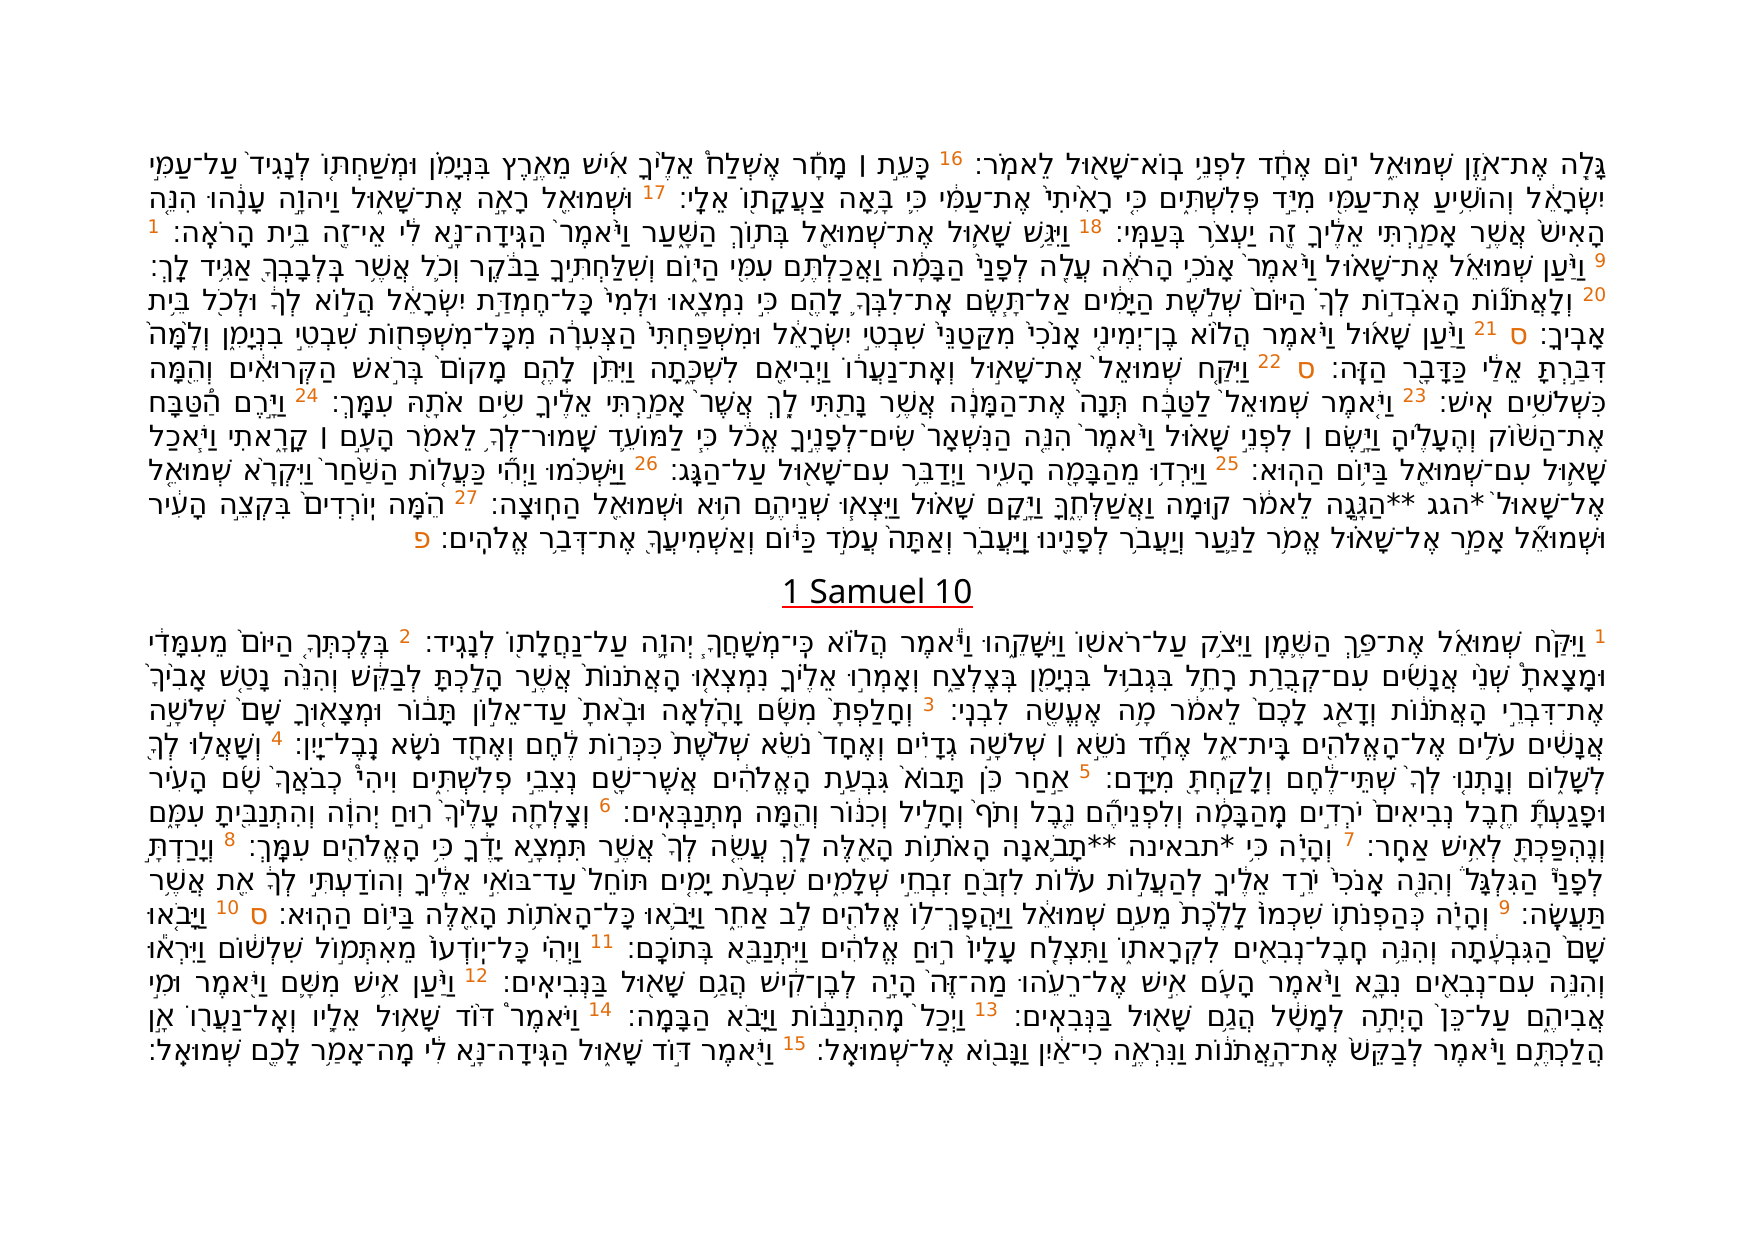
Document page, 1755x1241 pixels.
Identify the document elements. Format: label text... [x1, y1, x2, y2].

text 1 וַיִּקַּ֨ח שְׁמוּאֵ֜ל אֶת־פַּ֥ךְ הַשֶּׁ֛מֶן וַיִּצֹ֥ק עַל־רֹאשׁ֖וֹ וַיִּשָּׁקֵ֑הוּ וַיֹּ֕אמֶר הֲל֗וֹא כִּֽי־מְשָׁחֲךָ֧ יְהוָ֛ה עַל־נַחֲלָת֖וֹ לְנָגִֽיד׃ 2 בְּלֶכְתְּךָ֤ הַיּוֹם֙ מֵעִמָּדִ֔י וּמָצָאתָ֩ שְׁנֵ֨י אֲנָשִׁ֜ים עִם־קְבֻרַ֥ת רָחֵ֛ל בִּגְב֥וּל בִּנְיָמִ֖ן בְּצֶלְצַ֑ח וְאָמְר֣וּ אֵלֶ֗יךָ נִמְצְא֤וּ הָאֲתֹנוֹת֙ אֲשֶׁ֣ר הָלַ֣כְתָּ לְבַקֵּ֔שׁ וְהִנֵּ֨ה נָטַ֤שׁ אָבִ֙יךָ֙ אֶת־דִּבְרֵ֣י הָאֲתֹנ֔וֹת וְדָאַ֤ג לָכֶם֙ לֵאמֹ֔ר מָ֥ה אֶעֱשֶׂ֖ה לִבְנִֽי׃ ‬‬‬3 וְחָלַפְתָּ֨ מִשָּׁ֜ם וָהָ֗לְאָה וּבָ֙אתָ֙ עַד־אֵל֣וֹן תָּב֔וֹר וּמְצָא֤וּךָ שָּׁם֙ שְׁלֹשָׁ֣ה אֲנָשִׁ֔ים עֹלִ֥ים אֶל־הָאֱלֹהִ֖ים בֵּֽית־אֵ֑ל אֶחָ֞ד נֹשֵׂ֣א ׀ שְׁלֹשָׁ֣ה גְדָיִ֗ים וְאֶחָד֙ נֹשֵׂ֗א שְׁלֹ֙שֶׁת֙ כִּכְּר֣וֹת לֶ֔חֶם וְאֶחָ֖ד נֹשֵֽׂא נֵֽבֶל־יָֽיִן׃ ‬‬‬‬‬4 וְשָׁאֲל֥וּ לְךָ֖ לְשָׁל֑וֹם וְנָתְנ֤וּ לְךָ֙ שְׁתֵּי־לֶ֔חֶם וְלָקַחְתָּ֖ מִיָּדָֽם׃ ‬‬‬5 אַ֣חַר כֵּ֗ן תָּבוֹא֙ גִּבְעַ֣ת הָאֱלֹהִ֔ים אֲשֶׁר־שָׁ֖ם נְצִבֵ֣י פְלִשְׁתִּ֑ים וִיהִי֩ כְבֹאֲךָ֨ שָׁ֜ם הָעִ֗יר וּפָגַעְתָּ֞ חֶ֤בֶל נְבִיאִים֙ יֹרְדִ֣ים מֵֽהַבָּמָ֔ה וְלִפְנֵיהֶ֞ם נֵ֤בֶל וְתֹף֙ וְחָלִ֣יל וְכִנּ֔וֹר וְהֵ֖מָּה מִֽתְנַבְּאִֽים׃ ‬‬‬6 וְצָלְחָ֤ה עָלֶ֙יךָ֙ ר֣וּחַ יְהוָ֔ה וְהִתְנַבִּ֖יתָ עִמָּ֑ם וְנֶהְפַּכְתָּ֖ לְאִ֥ישׁ אַחֵֽר׃ ‬‬‬7 וְהָיָ֗ה כִּ֥י *תבאינה **תָבֹ֛אנָה הָאֹת֥וֹת הָאֵ֖לֶּה לָ֑ךְ עֲשֵׂ֤ה לְךָ֙ אֲשֶׁ֣ר תִּמְצָ֣א יָדֶ֔ךָ כִּ֥י הָאֱלֹהִ֖ים עִמָּֽךְ׃ ‬‬‬8 וְיָרַדְתָּ֣ לְפָנַי֮ הַגִּלְגָּל֒ וְהִנֵּ֤ה אָֽנֹכִי֙ יֹרֵ֣ד אֵלֶ֔יךָ לְהַעֲל֣וֹת עֹל֔וֹת לִזְבֹּ֖חַ זִבְחֵ֣י שְׁלָמִ֑ים שִׁבְעַ֨ת יָמִ֤ים תּוֹחֵל֙ עַד־בּוֹאִ֣י אֵלֶ֔יךָ וְהוֹדַעְתִּ֣י לְךָ֔ אֵ֖ת אֲשֶׁ֥ר תַּעֲשֶֽׂה׃ ‬‬‬9 וְהָיָ֗ה כְּהַפְנֹת֤וֹ שִׁכְמוֹ֙ לָלֶ֙כֶת֙ מֵעִ֣ם שְׁמוּאֵ֔ל וַיַּהֲפָךְ־ל֥וֹ אֱלֹהִ֖ים לֵ֣ב אַחֵ֑ר וַיָּבֹ֛אוּ כָּל־הָאֹת֥וֹת הָאֵ֖לֶּה בַּיּ֥וֹם הַהֽוּא׃ ס ‬‬‬10 וַיָּבֹ֤אוּ שָׁם֙ הַגִּבְעָ֔תָה וְהִנֵּ֥ה חֶֽבֶל־נְבִאִ֖ים לִקְרָאת֑וֹ וַתִּצְלַ֤ח עָלָיו֙ ר֣וּחַ אֱלֹהִ֔ים וַיִּתְנַבֵּ֖א בְּתוֹכָֽם׃ ‬‬‬11 וַיְהִ֗י כָּל־יֽוֹדְעוֹ֙ מֵאִתְּמ֣וֹל שִׁלְשׁ֔וֹם וַיִּרְא֕וּ וְהִנֵּ֥ה עִם־נְבִאִ֖ים נִבָּ֑א וַיֹּ֨אמֶר הָעָ֜ם אִ֣ישׁ אֶל־רֵעֵ֗הוּ מַה־זֶּה֙ הָיָ֣ה לְבֶן־קִ֔ישׁ הֲגַ֥ם שָׁא֖וּל בַּנְּבִיאִֽים׃ ‬‬‬12 וַיַּ֨עַן אִ֥ישׁ מִשָּׁ֛ם וַיֹּ֖אמֶר וּמִ֣י אֲבִיהֶ֑ם עַל־כֵּן֙ הָיְתָ֣ה לְמָשָׁ֔ל הֲגַ֥ם שָׁא֖וּל בַּנְּבִאִֽים׃ ‬‬‬13 וַיְכַל֙ מֵֽהִתְנַבּ֔וֹת וַיָּבֹ֖א הַבָּמָֽה׃ ‬‬‬14 וַיֹּאמֶר֩ דּ֨וֹד שָׁא֥וּל אֵלָ֛יו וְאֶֽל־נַעֲר֖וֹ אָ֣ן הֲלַכְתֶּ֑ם וַיֹּ֗אמֶר לְבַקֵּשׁ֙ אֶת־הָ֣אֲתֹנ֔וֹת וַנִּרְאֶ֣ה כִי־אַ֔יִן וַנָּב֖וֹא אֶל־שְׁמוּאֵֽל׃ ‬‬‬15 וַיֹּ֖אמֶר דּ֣וֹד שָׁא֑וּל הַגִּֽידָה־נָּ֣א לִ֔י מָֽה־אָמַ֥ר לָכֶ֖ם שְׁמוּאֵֽל׃ ‬‬‬16 וַיֹּ֤אמֶר שָׁאוּל֙ אֶל־דּוֹד֔וֹ הַגֵּ֤ד הִגִּיד֙ לָ֔נוּ כִּ֥י נִמְצְא֖וּ הָאֲתֹנ֑וֹת וְאֶת־דְּבַ֤ר הַמְּלוּכָה֙ לֹֽא־הִגִּ֣יד ל֔וֹ אֲשֶׁ֖ר אָמַ֥ר שְׁמוּאֵֽל׃ פ ‬‬‬17 וַיַּצְעֵ֤ק שְׁמוּאֵל֙ אֶת־הָעָ֔ם אֶל־יְהוָ֖ה הַמִּצְפָּֽה׃ ‬‬‬18 וַיֹּ֣אמֶר ׀ אֶל־בְּנֵ֣י יִשְׂרָאֵ֗ל פ ‬‬‬‬‬‬‬‬‬‬‬‬‬‬‬‬‬ [148, 626, 1606, 1067]
text 1 וֽ͏ַיְהִי־אִ֣ישׁ *מבן־ימין **מִבִּניָמִ֗ין וּ֠שְׁמוֹ קִ֣ישׁ בֶּן־אֲבִיאֵ֞ל בֶּן־צְר֧וֹר בֶּן־בְּכוֹרַ֛ת בֶּן־אֲפִ֖יחַ בֶּן־אִ֣ישׁ יְמִינִ֑י גִּבּ֖וֹר חָֽיִל׃ 2 וְלוֹ־הָיָ֨ה בֵ֜ן וּשְׁמ֤וֹ שָׁאוּל֙ בָּח֣וּר וָט֔וֹב וְאֵ֥ין אִ֛ישׁ מִבְּנֵ֥י יִשְׂרָאֵ֖ל ט֣וֹב מִמֶּ֑נּוּ מִשִּׁכְמ֣וֹ וָמַ֔עְלָה גָּבֹ֖הַּ מִכָּל־הָעָֽם׃ ‬‬‬3 וַתֹּאבַ֙דְנָה֙ הָאֲתֹנ֔וֹת לְקִ֖ישׁ אֲבִ֣י שָׁא֑וּל וַיֹּ֨אמֶר קִ֜ישׁ אֶל־שָׁא֣וּל בְּנ֗וֹ קַח־נָ֤א אִתְּךָ֙ אֶת־אַחַ֣ד מֵֽהַנְּעָרִ֔ים וְק֣וּם לֵ֔ךְ בַּקֵּ֖שׁ אֶת־הָאֲתֹנֹֽת׃ ‬‬‬4 וַיַּעֲבֹ֧ר בְּהַר־אֶפְרַ֛יִם וַיַּעֲבֹ֥ר בְּאֶֽרֶץ־שָׁלִ֖שָׁה וְלֹ֣א מָצָ֑אוּ וַיַּעַבְר֤וּ בְאֶֽרֶץ־שַׁעֲלִים֙ וָאַ֔יִן וַיַּעֲבֹ֥ר בְּאֶֽרֶץ־יְמִינִ֖י וְלֹ֥א מָצָֽאוּ׃ ‬‬‬5 הֵ֗מָּה בָּ֚אוּ בְּאֶ֣רֶץ צ֔וּף וְשָׁא֥וּל אָמַ֛ר לְנַעֲר֥וֹ אֲשֶׁר־עִמּ֖וֹ לְכָ֣ה וְנָשׁ֑וּבָה פֶּן־יֶחְדַּ֥ל אָבִ֛י מִן־הָאֲתֹנ֖וֹת וְדָ֥אַג לָֽנוּ׃ ‬‬‬6 וַיֹּ֣אמֶר ל֗וֹ הִנֵּה־נָ֤א אִישׁ־אֱלֹהִים֙ בָּעִ֣יר הַזֹּ֔את וְהָאִ֣ישׁ נִכְבָּ֔ד כֹּ֥ל אֲשֶׁר־יְדַבֵּ֖ר בּ֣וֹא יָב֑וֹא עַתָּה֙ נֵ֣לֲכָה שָּׁ֔ם אוּלַי֙ יַגִּ֣יד לָ֔נוּ אֶת־דַּרְכֵּ֖נוּ אֲשֶׁר־הָלַ֥כְנוּ עָלֶֽיהָ׃ ‬‬‬7 וַיֹּ֨אמֶר שָׁא֜וּל לְנַעֲר֗וֹ וְהִנֵּ֣ה נֵלֵךְ֮ וּמַה־נָּבִ֣יא לָאִישׁ֒ כִּ֤י הַלֶּ֙חֶם֙ אָזַ֣ל מִכֵּלֵ֔ינוּ וּתְשׁוּרָ֥ה אֵין־לְהָבִ֖יא לְאִ֣ישׁ הָאֱלֹהִ֑ים מָ֖ה אִתָּֽנוּ׃ ‬‬‬8 וַיֹּ֤סֶף הַנַּ֙עַר֙ לַעֲנ֣וֹת אֶת־שָׁא֔וּל וַיֹּ֕אמֶר הִנֵּה֙ נִמְצָ֣א בְיָדִ֔י רֶ֖בַע שֶׁ֣קֶל כָּ֑סֶף וְנָֽתַתִּי֙ לְאִ֣ישׁ הָאֱלֹהִ֔ים וְהִגִּ֥יד לָ֖נוּ אֶת־דַּרְכֵּֽנוּ׃ ‬‬‬9 לְפָנִ֣ים ׀ בְּיִשְׂרָאֵ֗ל כֹּֽה־אָמַ֤ר הָאִישׁ֙ בְּלֶכְתּוֹ֙ לִדְר֣וֹשׁ אֱלֹהִ֔ים לְכ֥וּ וְנֵלְכָ֖ה עַד־הָרֹאֶ֑ה כִּ֤י לַנָּבִיא֙ הַיּ֔וֹם יִקָּרֵ֥א לְפָנִ֖ים הָרֹאֶֽה׃ ‬‬‬10 וַיֹּ֨אמֶר שָׁא֧וּל לְנַעֲר֛וֹ ט֥וֹב דְּבָרְךָ֖ לְכָ֣ה ׀ נֵלֵ֑כָה וַיֵּֽלְכוּ֙ אֶל־הָעִ֔יר אֲשֶׁר־שָׁ֖ם אִ֥ישׁ הָאֱלֹהִֽים׃ ‬‬‬11 הֵ֗מָּה עֹלִים֙ בְּמַעֲלֵ֣ה הָעִ֔יר וְהֵ֙מָּה֙ מָצְא֣וּ נְעָר֔וֹת יֹצְא֖וֹת לִשְׁאֹ֣ב מָ֑יִם וַיֹּאמְר֣וּ לָהֶ֔ן הֲיֵ֥שׁ בָּזֶ֖ה הָרֹאֶֽה׃ ‬‬‬12 וַתַּעֲנֶ֧ינָה אוֹתָ֛ם וַתֹּאמַ֥רְנָה יֵּ֖שׁ הִנֵּ֣ה לְפָנֶ֑יךָ מַהֵ֣ר ׀ עַתָּ֗ה כִּ֤י הַיּוֹם֙ בָּ֣א לָעִ֔יר כִּ֣י זֶ֧בַח הַיּ֛וֹם לָעָ֖ם בַּבָּמָֽה׃ ‬‬‬13 כְּבֹאֲכֶ֣ם הָעִ֣יר כֵּ֣ן תִּמְצְא֣וּן אֹת֡וֹ בְּטֶרֶם֩ יַעֲלֶ֨ה הַבָּמָ֜תָה לֶאֱכֹ֗ל כִּ֠י לֹֽא־יֹאכַ֤ל הָעָם֙ עַד־בֹּא֔וֹ כִּ֥י הוּא֙ יְבָרֵ֣ךְ הַזֶּ֔בַח אַחֲרֵי־כֵ֖ן יֹאכְל֣וּ הַקְּרֻאִ֑ים וְעַתָּ֣ה עֲל֔וּ כִּֽי־אֹת֥וֹ כְהַיּ֖וֹם תִּמְצְא֥וּן אֹתֽוֹ׃ ‬‬‬‬14 וַֽיַּעֲל֖וּ הָעִ֑יר הֵ֗מָּה בָּאִים֙ בְּת֣וֹךְ הָעִ֔יר וְהִנֵּ֤ה שְׁמוּאֵל֙ יֹצֵ֣א לִקְרָאתָ֔ם לַעֲל֖וֹת הַבָּמָֽה׃ ס ‬‬‬15 וַֽיהוָ֔ה גָּלָ֖ה אֶת־אֹ֣זֶן שְׁמוּאֵ֑ל י֣וֹם אֶחָ֔ד לִפְנֵ֥י בֽוֹא־שָׁא֖וּל לֵאמֹֽר׃ ‬‬‬16 כָּעֵ֣ת ׀ מָחָ֡ר אֶשְׁלַח֩ אֵלֶ֨יךָ אִ֜ישׁ מֵאֶ֣רֶץ בִּנְיָמִ֗ן וּמְשַׁחְתּ֤וֹ לְנָגִיד֙ עַל־עַמִּ֣י יִשְׂרָאֵ֔ל וְהוֹשִׁ֥יעַ אֶת־עַמִּ֖י מִיַּ֣ד פְּלִשְׁתִּ֑ים כִּ֤י רָאִ֙יתִי֙ אֶת־עַמִּ֔י כִּ֛י בָּ֥אָה צַעֲקָת֖וֹ אֵלָֽי׃ ‬‬‬17 וּשְׁמוּאֵ֖ל רָאָ֣ה אֶת־שָׁא֑וּל וַיהוָ֣ה עָנָ֔הוּ הִנֵּ֤ה הָאִישׁ֙ אֲשֶׁ֣ר אָמַ֣רְתִּי אֵלֶ֔יךָ זֶ֖ה יַעְצֹ֥ר בְּעַמִּֽי׃ ‬‬‬18 וַיִּגַּ֥שׁ שָׁא֛וּל אֶת־שְׁמוּאֵ֖ל בְּת֣וֹךְ הַשָּׁ֑עַר וַיֹּ֙אמֶר֙ הַגִּֽידָה־נָּ֣א לִ֔י אֵי־זֶ֖ה בֵּ֥ית הָרֹאֶֽה׃ ‬‬‬19 וַיַּ֨עַן שְׁמוּאֵ֜ל אֶת־שָׁא֗וּל וַיֹּ֙אמֶר֙ אָנֹכִ֣י הָרֹאֶ֔ה עֲלֵ֤ה לְפָנַי֙ הַבָּמָ֔ה וַאֲכַלְתֶּ֥ם עִמִּ֖י הַיּ֑וֹם וְשִׁלַּחְתִּ֣יךָ בַבֹּ֔קֶר וְכֹ֛ל אֲשֶׁ֥ר בִּֽלְבָבְךָ֖ אַגִּ֥יד לָֽךְ׃ ‬‬‬20 וְלָאֲתֹנ֞וֹת הָאֹבְד֣וֹת לְךָ֗ הַיּוֹם֙ שְׁלֹ֣שֶׁת הַיָּמִ֔ים אַל־תָּ֧שֶׂם אֶֽת־לִבְּךָ֛ לָהֶ֖ם כִּ֣י נִמְצָ֑אוּ וּלְמִי֙ כָּל־חֶמְדַּ֣ת יִשְׂרָאֵ֔ל הֲל֣וֹא לְךָ֔ וּלְכֹ֖ל בֵּ֥ית אָבִֽיךָ׃ ס ‬‬‬21 וַיַּ֨עַן שָׁא֜וּל וַיֹּ֗אמֶר הֲל֨וֹא בֶן־יְמִינִ֤י אָנֹ֙כִי֙ מִקַּטַנֵּי֙ שִׁבְטֵ֣י יִשְׂרָאֵ֔ל וּמִשְׁפַּחְתִּי֙ הַצְּעִרָ֔ה מִכָּֽל־מִשְׁפְּח֖וֹת שִׁבְטֵ֣י בִנְיָמִ֑ן וְלָ֙מָּה֙ דִּבַּ֣רְתָּ אֵלַ֔י כַּדָּבָ֖ר הַזֶּֽה׃ ס ‬‬‬22 וַיִּקַּ֤ח שְׁמוּאֵל֙ אֶת־שָׁא֣וּל וְאֶֽת־נַעֲר֔וֹ וַיְבִיאֵ֖ם לִשְׁכָּ֑תָה וַיִּתֵּ֨ן לָהֶ֤ם מָקוֹם֙ בְּרֹ֣אשׁ הַקְּרוּאִ֔ים וְהֵ֖מָּה כִּשְׁלֹשִׁ֥ים אִֽישׁ׃ ‬‬‬23 וַיֹּ֤אמֶר שְׁמוּאֵל֙ לַטַּבָּ֔ח תְּנָה֙ אֶת־הַמָּנָ֔ה אֲשֶׁ֥ר נָתַ֖תִּי לָ֑ךְ אֲשֶׁר֙ אָמַ֣רְתִּי אֵלֶ֔יךָ שִׂ֥ים אֹתָ֖הּ עִמָּֽךְ׃ ‬‬‬24 וַיָּ֣רֶם הַ֠טַּבָּח אֶת־הַשּׁ֨וֹק וְהֶעָלֶ֜יהָ וַיָּ֣שֶׂם ׀ לִפְנֵ֣י שָׁא֗וּל וַיֹּ֙אמֶר֙ הִנֵּ֤ה הַנִּשְׁאָר֙ שִׂים־לְפָנֶ֣יךָ אֱכֹ֔ל כִּ֧י לַמּוֹעֵ֛ד שָֽׁמוּר־לְךָ֥ לֵאמֹ֖ר הָעָ֣ם ׀ קָרָ֑אתִי וַיֹּ֧אכַל שָׁא֛וּל עִם־שְׁמוּאֵ֖ל בַּיּ֥וֹם הַהֽוּא׃ ‬‬‬25 וַיֵּרְד֥וּ מֵהַבָּמָ֖ה הָעִ֑יר וַיְדַבֵּ֥ר עִם־שָׁא֖וּל עַל־הַגָּֽג׃ ‬‬‬26 וַיַּשְׁכִּ֗מוּ וַיְהִ֞י כַּעֲל֤וֹת הַשַּׁ֙חַר֙ וַיִּקְרָ֨א שְׁמוּאֵ֤ל אֶל־שָׁאוּל֙ *הגג **הַגָּ֣גָה לֵאמֹ֔ר ק֖וּמָה וַאֲשַׁלְּחֶ֑ךָּ וַיָּ֣קָם שָׁא֗וּל וַיֵּצְא֧וּ שְׁנֵיהֶ֛ם ה֥וּא וּשְׁמוּאֵ֖ל הַחֽוּצָה׃ ‬‬‬27 הֵ֗מָּה יֽוֹרְדִים֙ בִּקְצֵ֣ה הָעִ֔יר וּשְׁמוּאֵ֞ל אָמַ֣ר אֶל־שָׁא֗וּל אֱמֹ֥ר לַנַּ֛עַר וְיַעֲבֹ֥ר לְפָנֵ֖ינוּ וַֽיַּעֲבֹ֑ר וְאַתָּה֙ עֲמֹ֣ד כַּיּ֔וֹם וְאַשְׁמִיעֲךָ֖ אֶת־דְּבַ֥ר אֱלֹהִֽים׃ פ ‬‬‬‬‬‬‬‬‬‬‬‬‬‬‬‬‬‬‬‬‬‬‬‬‬‬‬‬‬ [148, 148, 1606, 555]
text 1 Samuel 10‬‬ [148, 568, 1606, 613]
